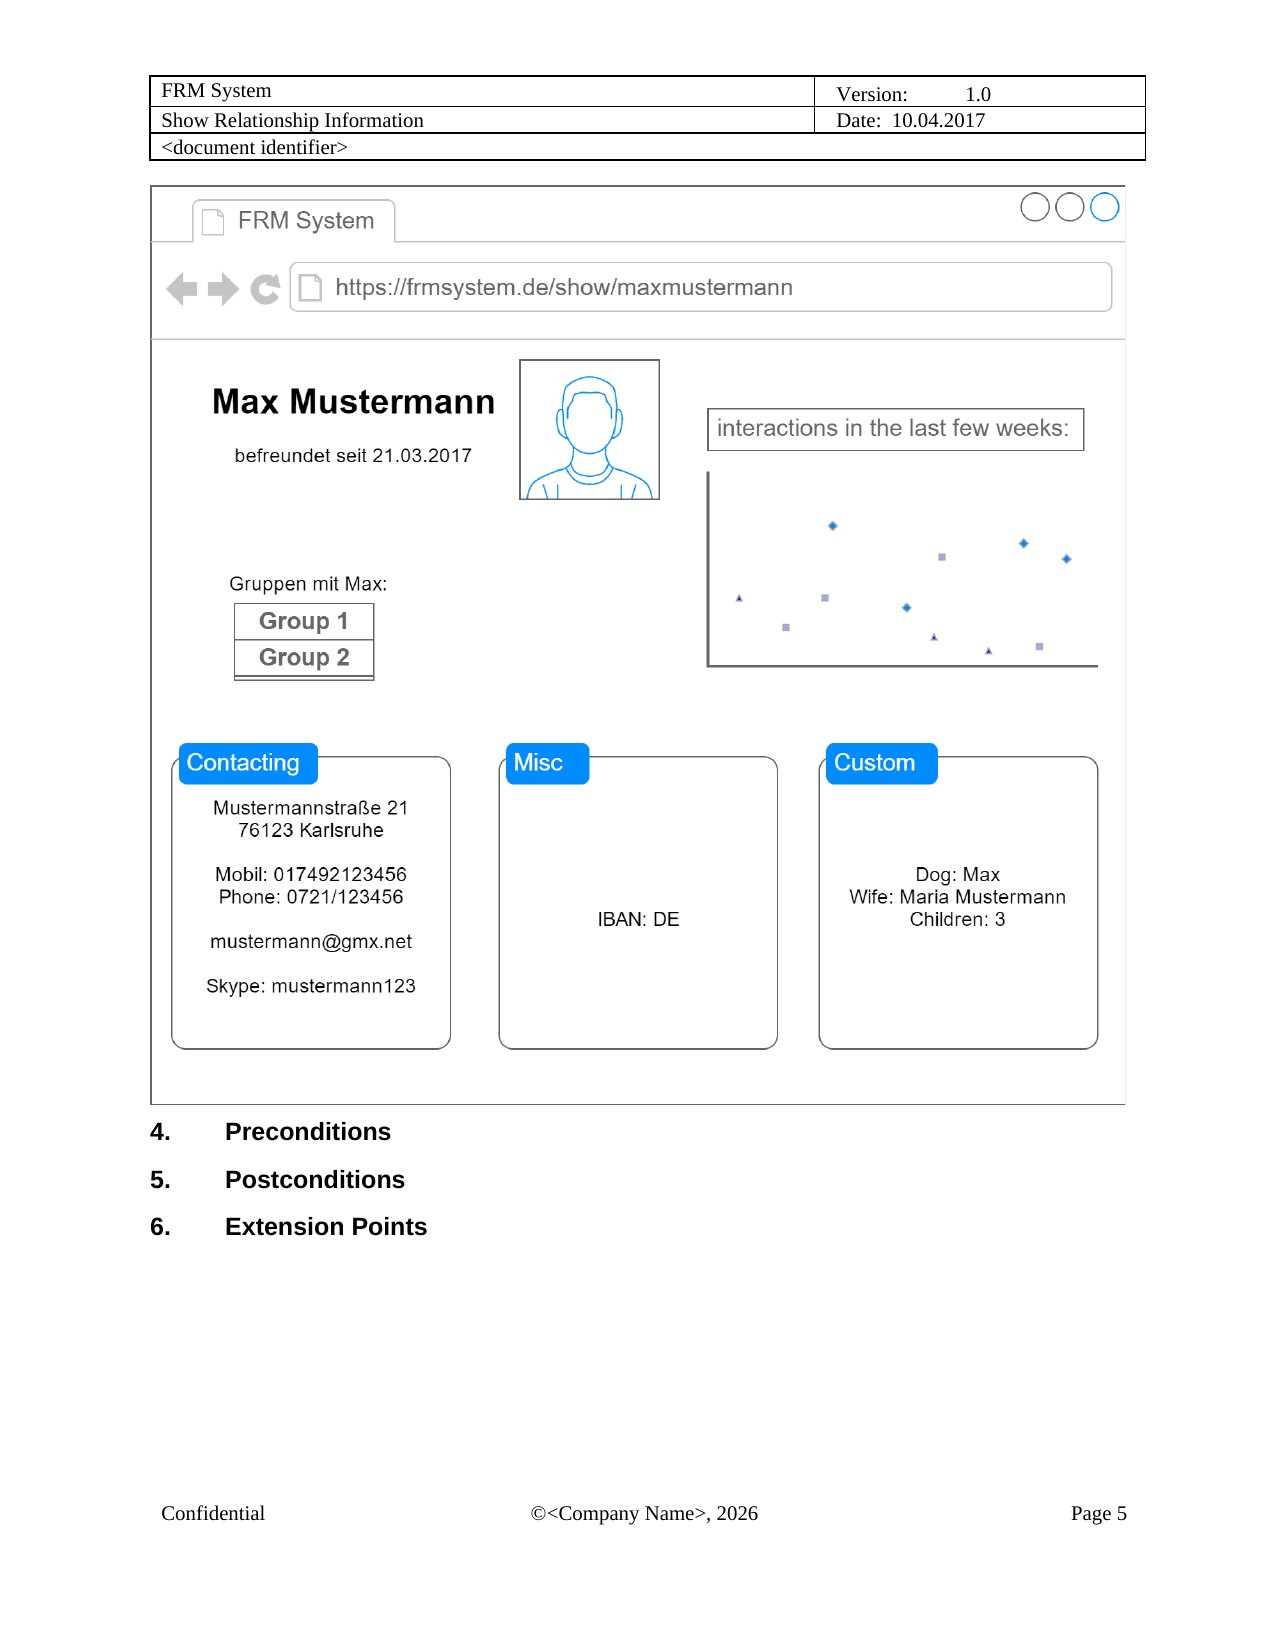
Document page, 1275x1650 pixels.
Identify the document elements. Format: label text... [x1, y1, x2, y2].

subtitle Preconditions [150, 1117, 1125, 1146]
subtitle Postconditions [150, 1165, 1125, 1193]
subtitle Extension Points [150, 1212, 1125, 1241]
